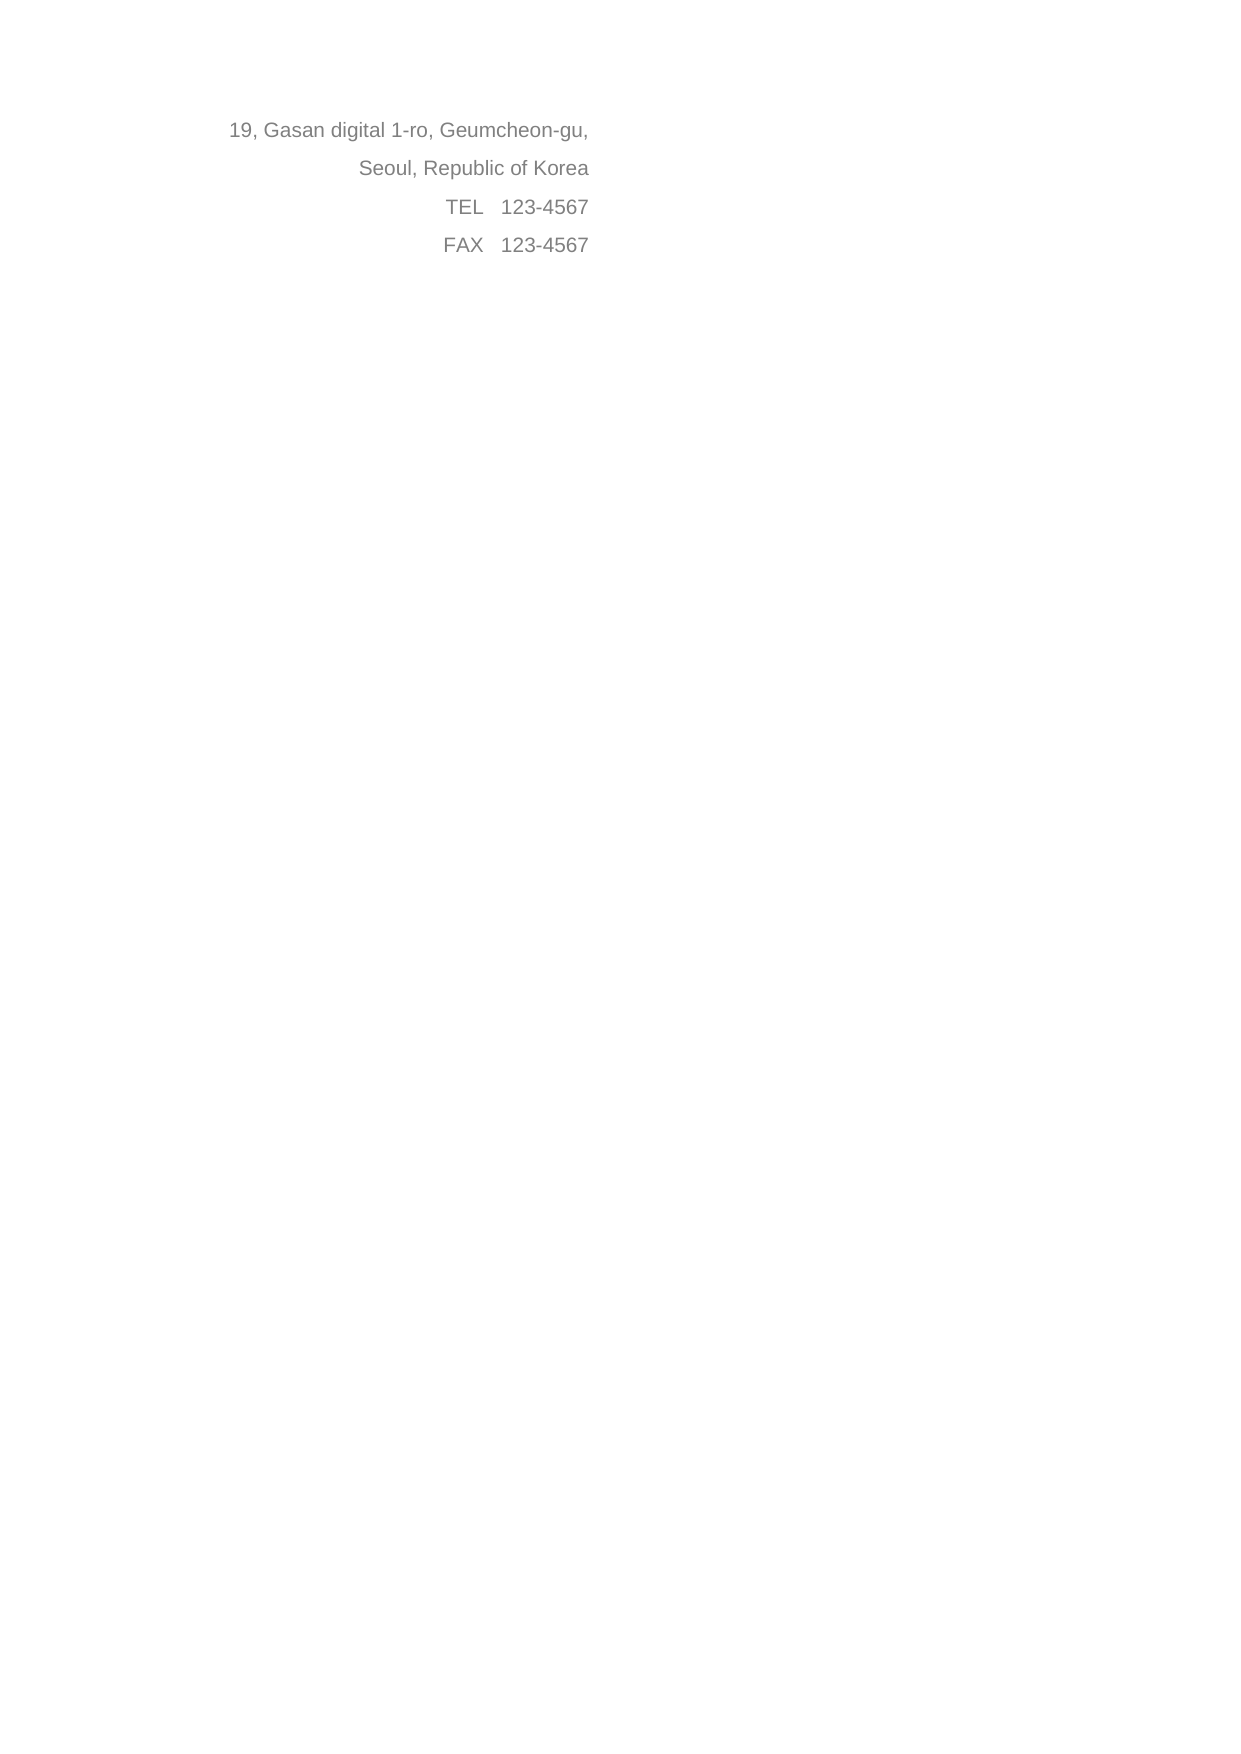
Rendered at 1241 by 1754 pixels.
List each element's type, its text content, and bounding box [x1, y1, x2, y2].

text Seoul, Republic of Korea [75, 156, 589, 180]
text FAX 123-4567 [75, 233, 589, 257]
text TEL 123-4567 [75, 195, 589, 219]
text 19, Gasan digital 1-ro, Geumcheon-gu, [75, 118, 589, 142]
